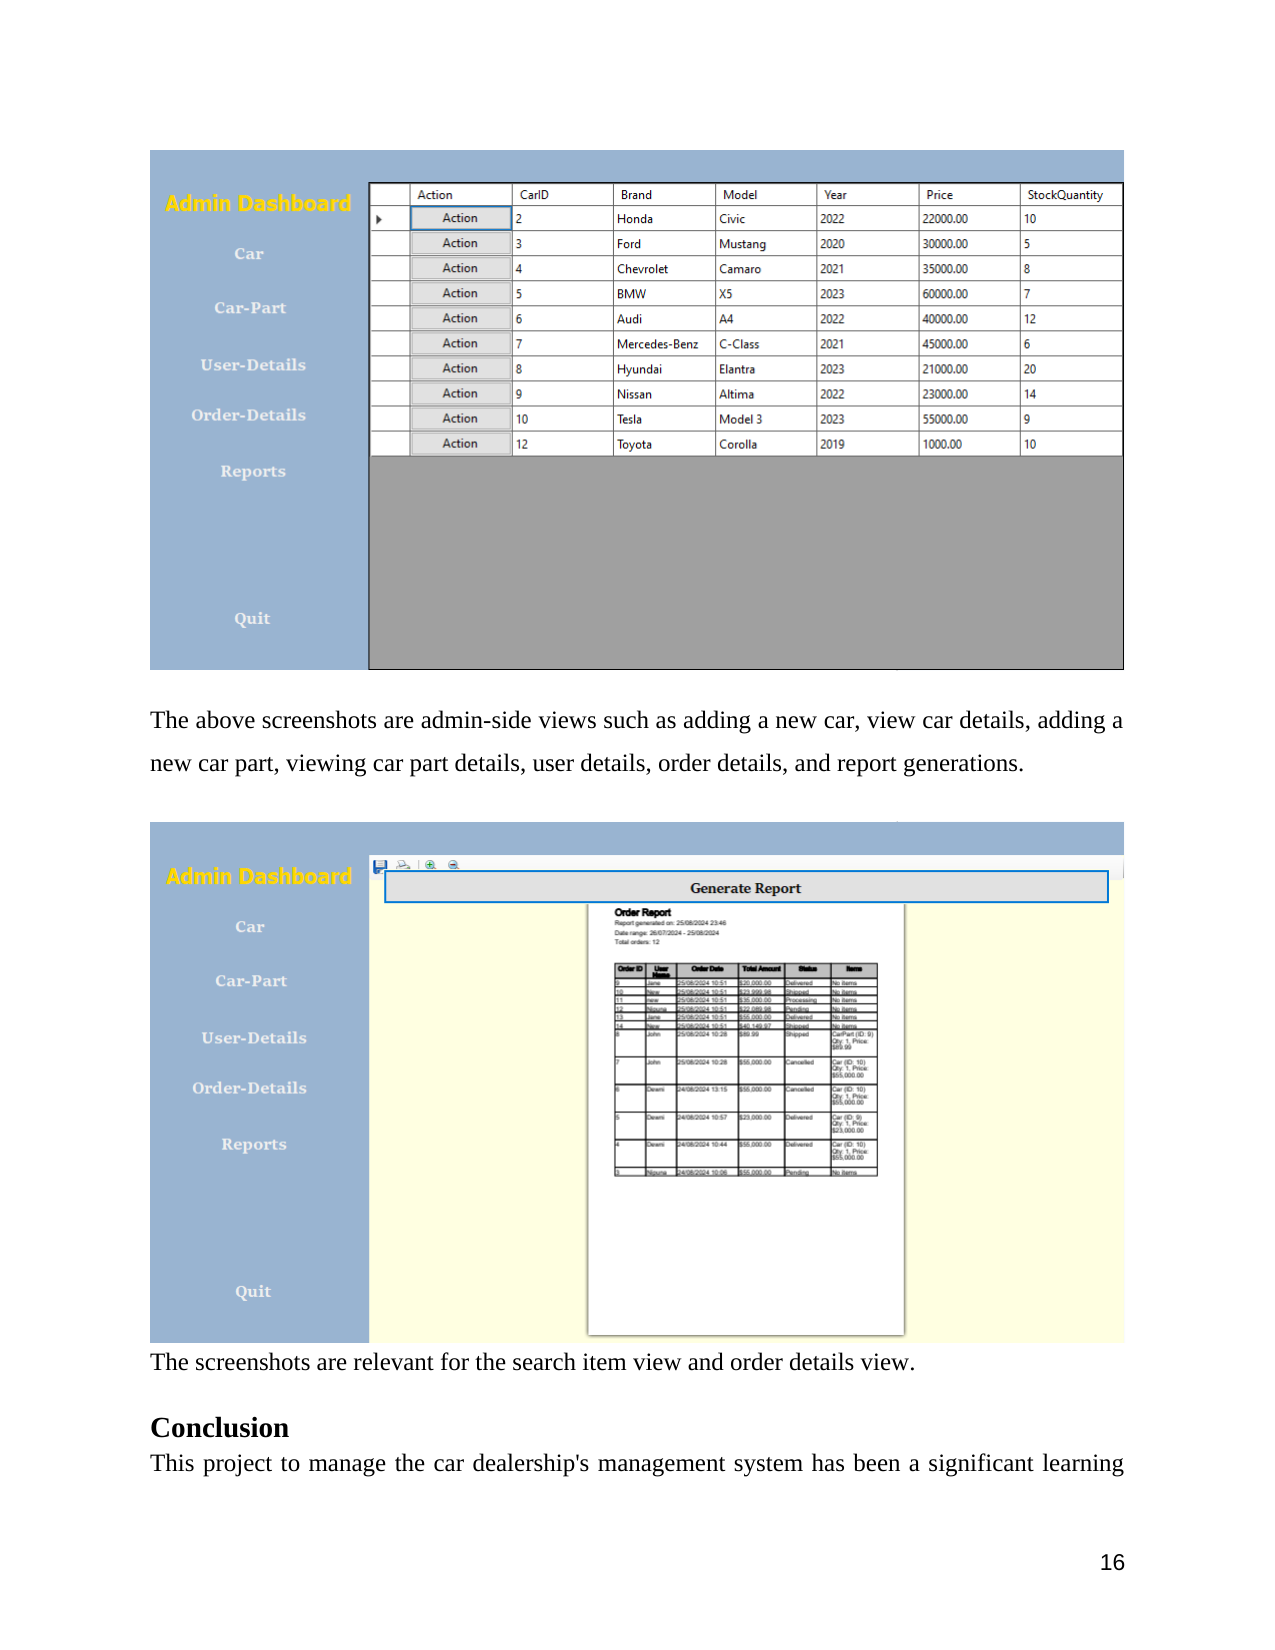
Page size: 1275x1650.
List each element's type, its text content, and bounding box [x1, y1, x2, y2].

text Conclusion [150, 1410, 1125, 1443]
text The screenshots are relevant for the search item view and order details view. [150, 1343, 1125, 1375]
picture [150, 150, 1125, 671]
picture [150, 821, 1125, 1343]
text The above screenshots are admin-side views such as adding a new car, view car details, adding a new car part, viewing car part details, user details, order details, and report generations. [150, 705, 1125, 777]
text This project to manage the car dealership's management system has been a significant learning [150, 1448, 1125, 1477]
